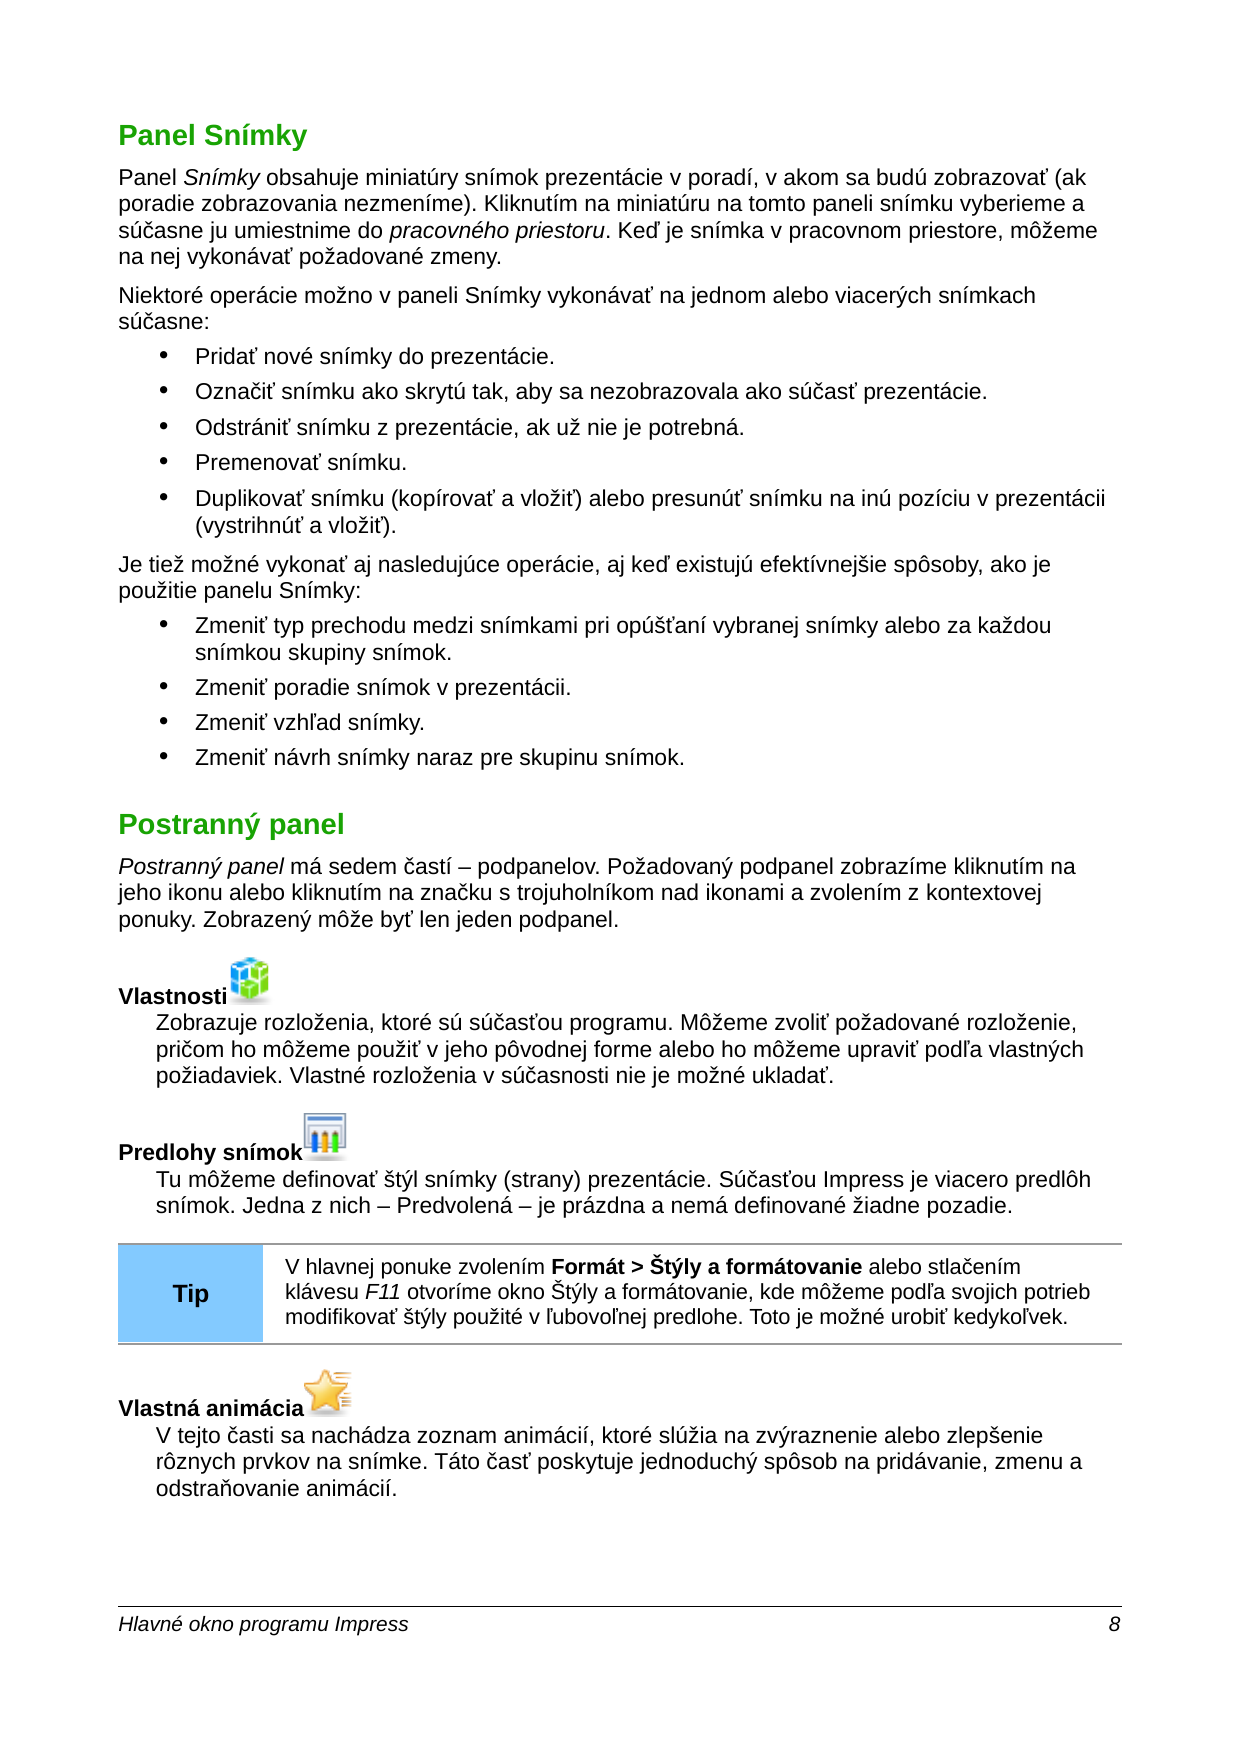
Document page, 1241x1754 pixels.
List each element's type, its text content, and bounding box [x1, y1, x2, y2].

list Zmeniť návrh snímky naraz pre skupinu snímok. [156, 742, 1122, 772]
text Zobrazuje rozloženia, ktoré sú súčasťou programu. Môžeme zvoliť požadované rozloženie, pričom ho môžeme použiť v jeho pôvodnej forme alebo ho môžeme upraviť podľa vlastných požiadaviek. Vlastné rozloženia v súčasnosti nie je možné ukladať. [156, 1009, 1122, 1088]
list Duplikovať snímku (kopírovať a vložiť) alebo presunúť snímku na inú pozíciu v prezentácii (vystrihnúť a vložiť). [156, 483, 1122, 538]
table_header V hlavnej ponuke zvolením Formát > Štýly a formátovanie alebo stlačením klávesu F11 otvoríme okno Štýly a formátovanie, kde môžeme podľa svojich potrieb modifikovať štýly použité v ľubovoľnej predlohe. Toto je možné urobiť kedykoľvek. [264, 1245, 1122, 1342]
text Vlastnosti [118, 957, 1122, 1009]
list Zmeniť vzhľad snímky. [156, 707, 1122, 736]
subtitle Panel Snímky [118, 118, 1122, 152]
list Odstrániť snímku z prezentácie, ak už nie je potrebná. [156, 412, 1122, 441]
subtitle Postranný panel [118, 807, 1122, 841]
list Je tiež možné vykonať aj nasledujúce operácie, aj keď existujú efektívnejšie spôsoby, ako je použitie panelu Snímky: [118, 551, 1122, 603]
text Tu môžeme definovať štýl snímky (strany) prezentácie. Súčasťou Impress je viacero predlôh snímok. Jedna z nich – Predvolená – je prázdna a nemá definované žiadne pozadie. [156, 1166, 1122, 1218]
picture [302, 1113, 350, 1161]
picture [227, 957, 275, 1005]
list Pridať nové snímky do prezentácie. [156, 341, 1122, 370]
list Označiť snímku ako skrytú tak, aby sa nezobrazovala ako súčasť prezentácie. [156, 377, 1122, 406]
list Zmeniť typ prechodu medzi snímkami pri opúšťaní vybranej snímky alebo za každou snímkou skupiny snímok. [156, 610, 1122, 665]
list Premenovať snímku. [156, 447, 1122, 477]
text Vlastná animácia [118, 1369, 1122, 1422]
picture [304, 1369, 352, 1417]
text Panel Snímky obsahuje miniatúry snímok prezentácie v poradí, v akom sa budú zobrazovať (ak poradie zobrazovania nezmeníme). Kliknutím na miniatúru na tomto paneli snímku vyberieme a súčasne ju umiestnime do pracovného priestoru. Keď je snímka v pracovnom priestore, môžeme na nej vykonávať požadované zmeny. [118, 164, 1122, 269]
table_header Tip [118, 1245, 263, 1342]
list Zmeniť poradie snímok v prezentácii. [156, 672, 1122, 701]
text V tejto časti sa nachádza zoznam animácií, ktoré slúžia na zvýraznenie alebo zlepšenie rôznych prvkov na snímke. Táto časť poskytuje jednoduchý spôsob na pridávanie, zmenu a odstraňovanie animácií. [156, 1422, 1122, 1501]
text Predlohy snímok [118, 1113, 1122, 1166]
list Niektoré operácie možno v paneli Snímky vykonávať na jednom alebo viacerých snímkach súčasne: [118, 282, 1122, 335]
text Postranný panel má sedem častí – podpanelov. Požadovaný podpanel zobrazíme kliknutím na jeho ikonu alebo kliknutím na značku s trojuholníkom nad ikonami a zvolením z kontextovej ponuky. Zobrazený môže byť len jeden podpanel. [118, 853, 1122, 932]
